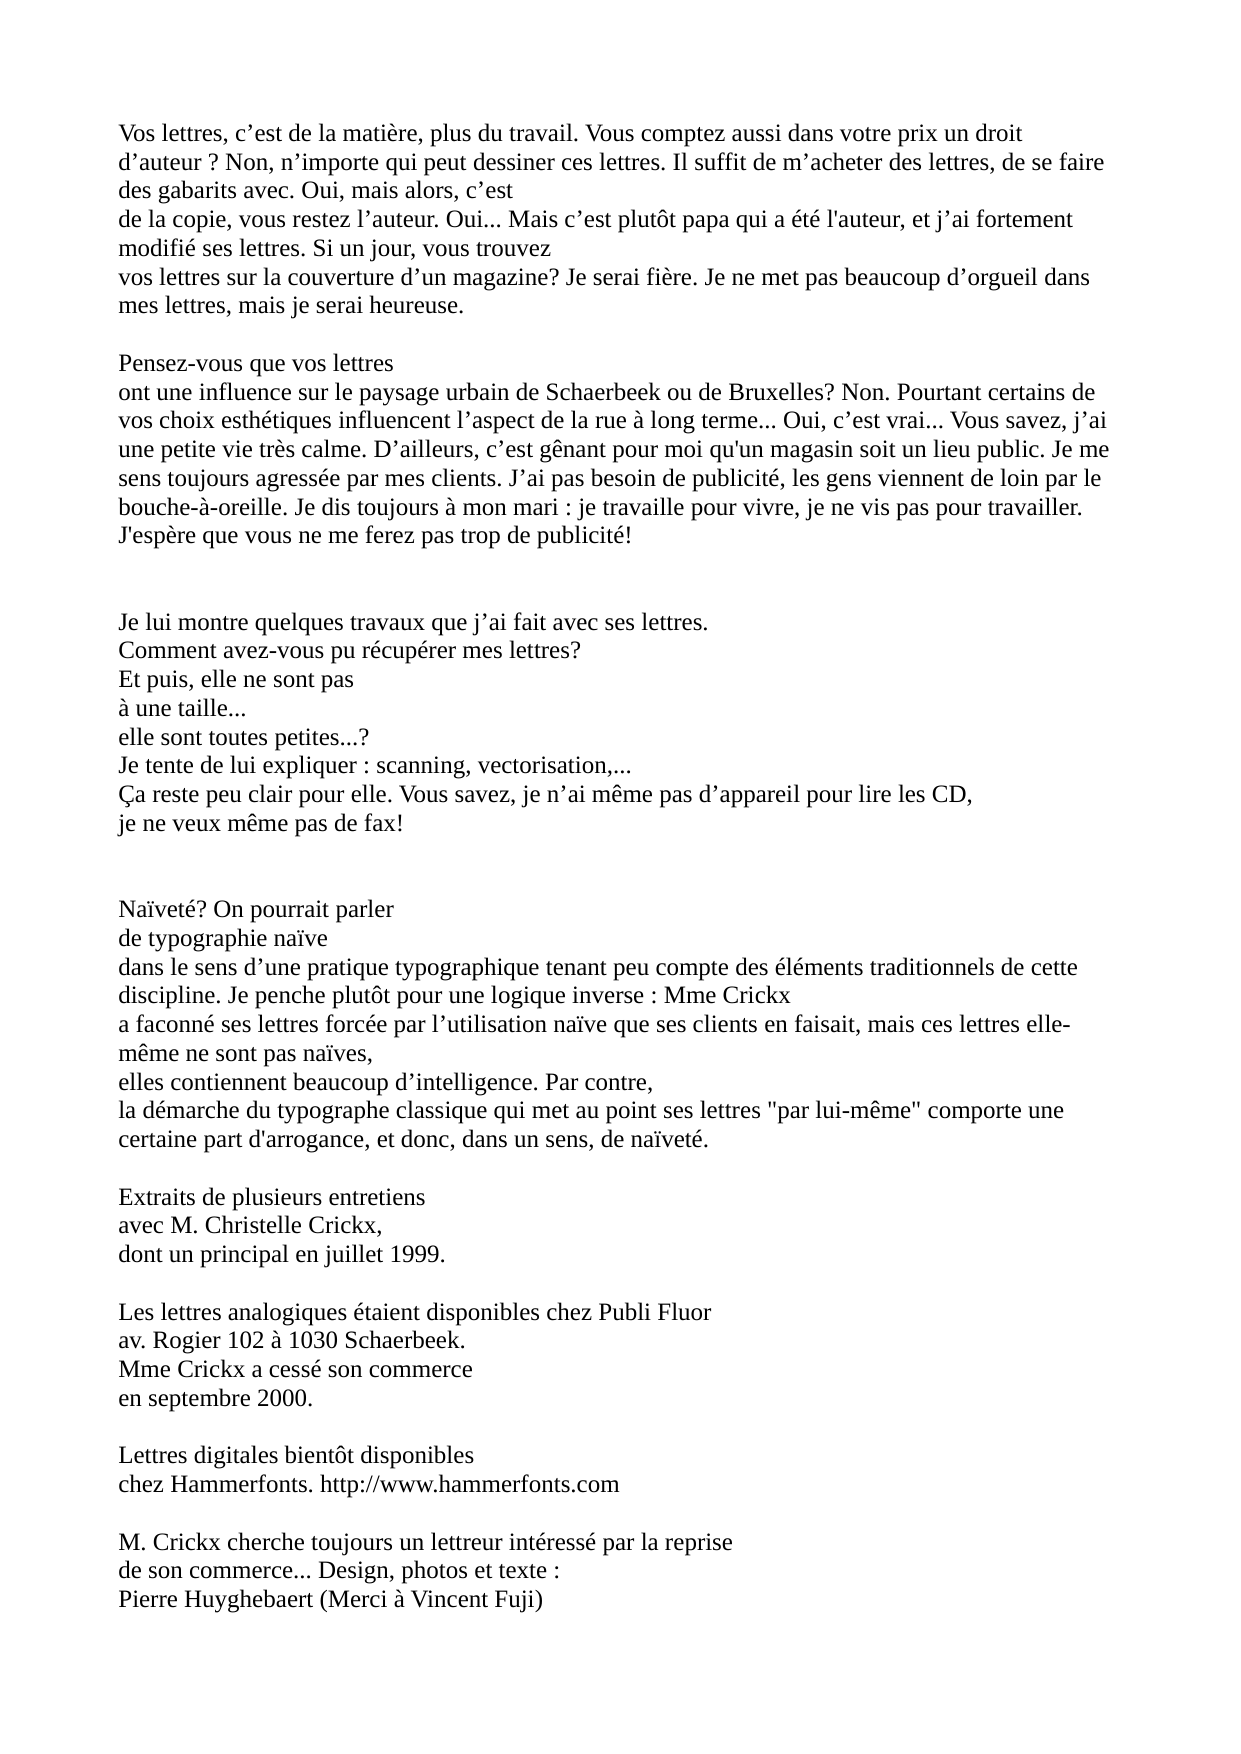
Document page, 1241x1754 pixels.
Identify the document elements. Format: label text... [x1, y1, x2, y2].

text Les lettres analogiques étaient disponibles chez Publi Fluor [118, 1297, 1122, 1326]
text chez Hammerfonts. http://www.hammerfonts.com [118, 1469, 1122, 1498]
text Extraits de plusieurs entretiens [118, 1182, 1122, 1211]
text je ne veux même pas de fax! [118, 808, 1122, 837]
text ont une influence sur le paysage urbain de Schaerbeek ou de Bruxelles? Non. Pourtant certains de vos choix esthétiques influencent l’aspect de la rue à long terme... Oui, c’est vrai... Vous savez, j’ai une petite vie très calme. D’ailleurs, c’est gênant pour moi qu'un magasin soit un lieu public. Je me sens toujours agressée par mes clients. J’ai pas besoin de publicité, les gens viennent de loin par le bouche-à-oreille. Je dis toujours à mon mari : je travaille pour vivre, je ne vis pas pour travailler. J'espère que vous ne me ferez pas trop de publicité! [118, 377, 1122, 549]
text la démarche du typographe classique qui met au point ses lettres "par lui-même" comporte une certaine part d'arrogance, et donc, dans un sens, de naïveté. [118, 1096, 1122, 1153]
text Pierre Huyghebaert (Merci à Vincent Fuji) [118, 1584, 1122, 1613]
text dans le sens d’une pratique typographique tenant peu compte des éléments traditionnels de cette discipline. Je penche plutôt pour une logique inverse : Mme Crickx [118, 952, 1122, 1009]
text de la copie, vous restez l’auteur. Oui... Mais c’est plutôt papa qui a été l'auteur, et j’ai fortement modifié ses lettres. Si un jour, vous trouvez [118, 204, 1122, 262]
text à une taille... [118, 693, 1122, 722]
text av. Rogier 102 à 1030 Schaerbeek. [118, 1326, 1122, 1354]
text Comment avez-vous pu récupérer mes lettres? [118, 636, 1122, 664]
text M. Crickx cherche toujours un lettreur intéressé par la reprise [118, 1527, 1122, 1556]
text de son commerce... Design, photos et texte : [118, 1556, 1122, 1584]
text dont un principal en juillet 1999. [118, 1239, 1122, 1268]
text Vos lettres, c’est de la matière, plus du travail. Vous comptez aussi dans votre prix un droit d’auteur ? Non, n’importe qui peut dessiner ces lettres. Il suffit de m’acheter des lettres, de se faire des gabarits avec. Oui, mais alors, c’est [118, 118, 1122, 204]
text a faconné ses lettres forcée par l’utilisation naïve que ses clients en faisait, mais ces lettres elle-même ne sont pas naïves, [118, 1009, 1122, 1067]
text Lettres digitales bientôt disponibles [118, 1441, 1122, 1469]
text elle sont toutes petites...? [118, 722, 1122, 751]
text Mme Crickx a cessé son commerce [118, 1354, 1122, 1383]
text Je tente de lui expliquer : scanning, vectorisation,... [118, 751, 1122, 779]
text Et puis, elle ne sont pas [118, 664, 1122, 693]
text avec M. Christelle Crickx, [118, 1211, 1122, 1239]
text elles contiennent beaucoup d’intelligence. Par contre, [118, 1067, 1122, 1096]
text Pensez-vous que vos lettres [118, 348, 1122, 377]
text Naïveté? On pourrait parler [118, 894, 1122, 923]
text Je lui montre quelques travaux que j’ai fait avec ses lettres. [118, 607, 1122, 636]
text Ça reste peu clair pour elle. Vous savez, je n’ai même pas d’appareil pour lire les CD, [118, 779, 1122, 808]
text vos lettres sur la couverture d’un magazine? Je serai fière. Je ne met pas beaucoup d’orgueil dans mes lettres, mais je serai heureuse. [118, 262, 1122, 319]
text de typographie naïve [118, 923, 1122, 952]
text en septembre 2000. [118, 1383, 1122, 1412]
